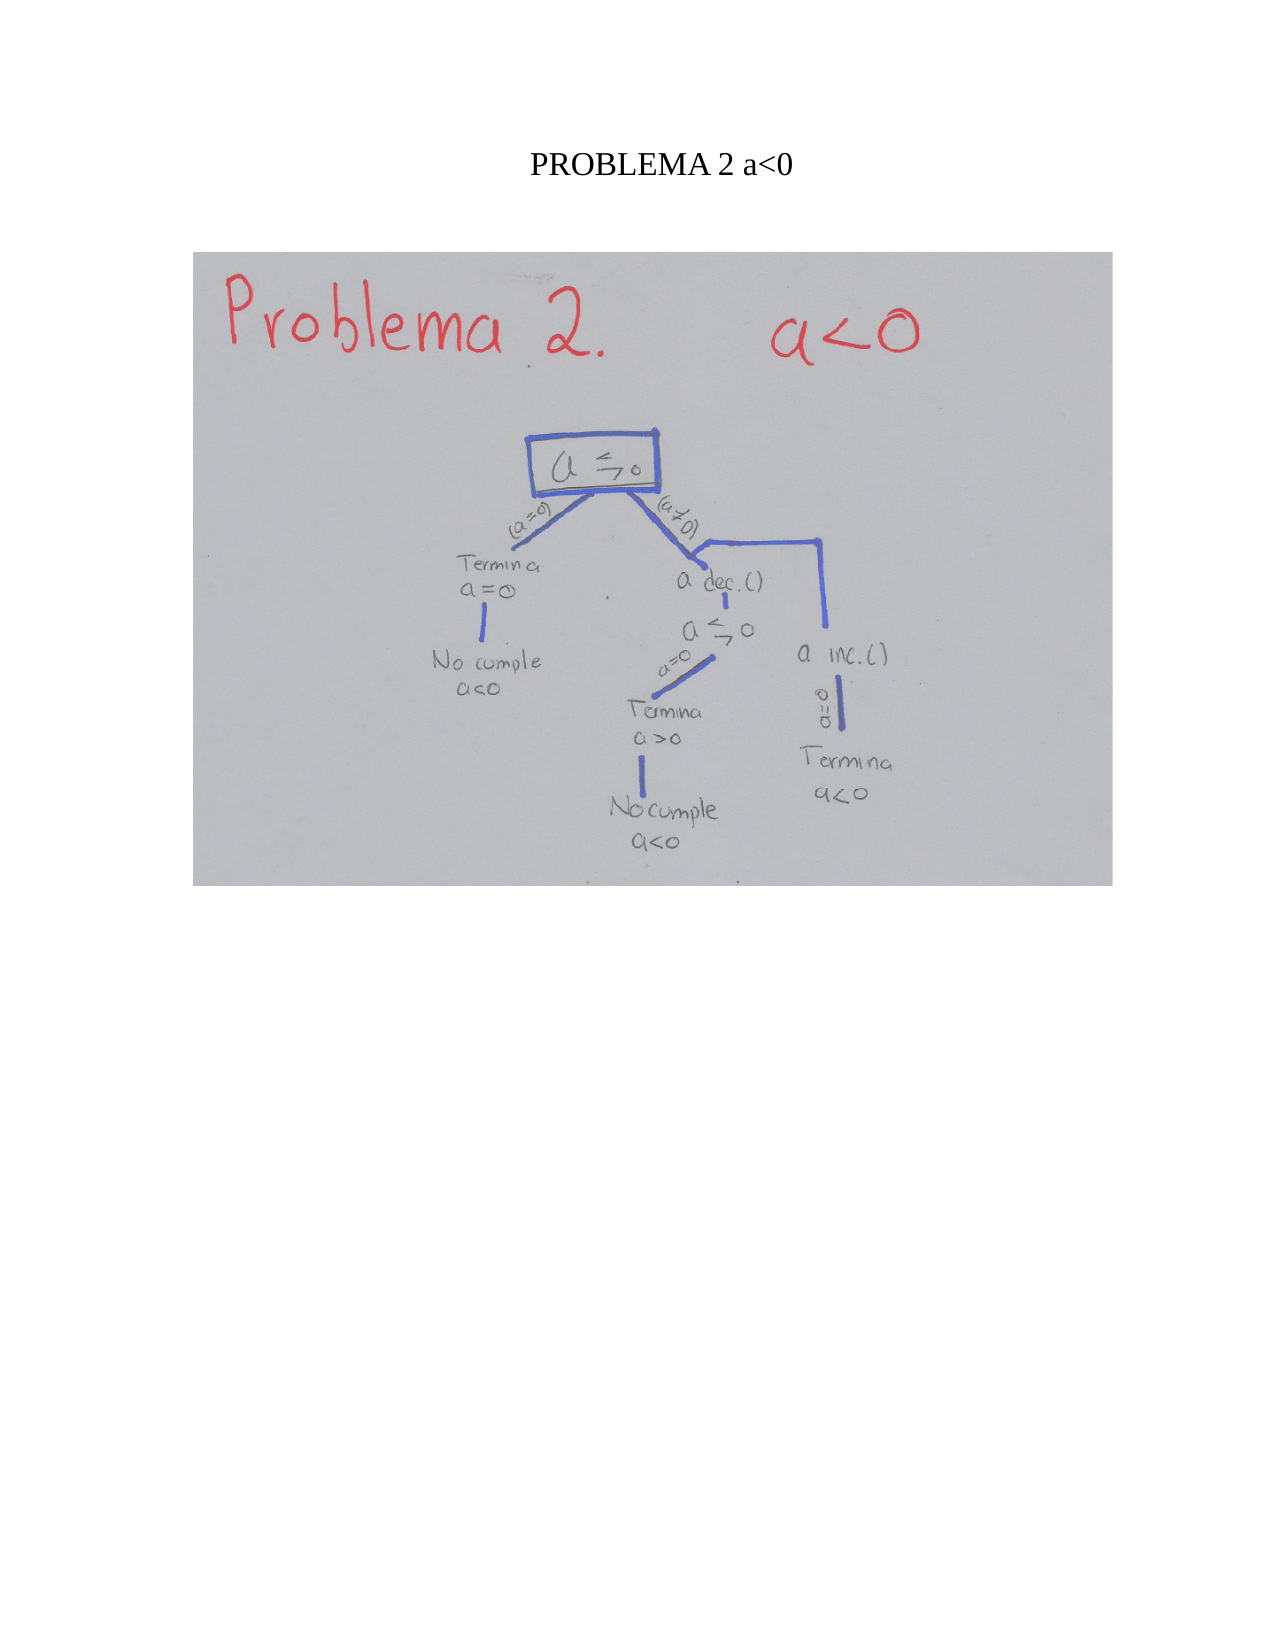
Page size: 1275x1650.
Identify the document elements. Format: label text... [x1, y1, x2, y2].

text PROBLEMA 2 a<0 [118, 144, 1205, 183]
